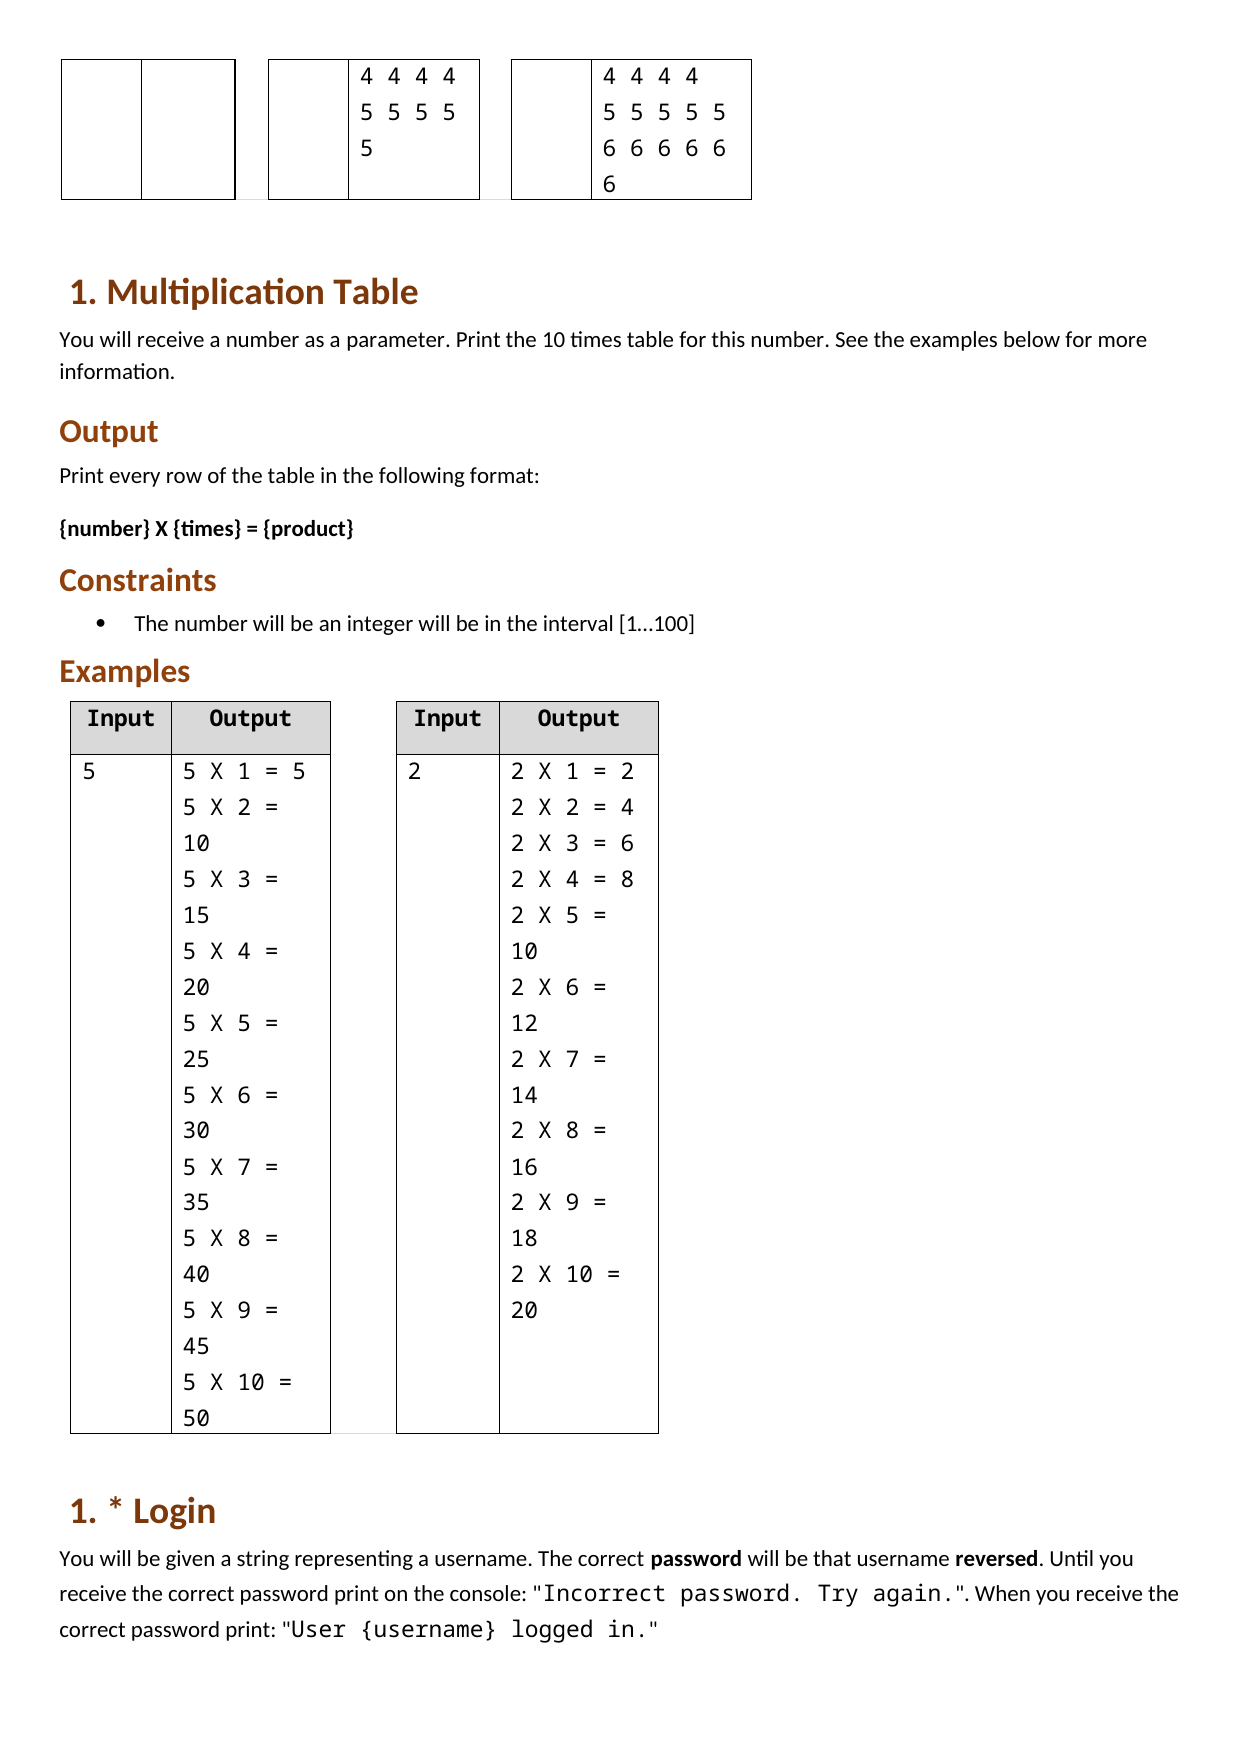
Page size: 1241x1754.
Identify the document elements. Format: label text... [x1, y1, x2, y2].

text Print every row of the table in the following format: [59, 461, 1181, 489]
table_header [480, 59, 511, 199]
table_cell 2 [397, 755, 499, 1433]
table_cell 4 4 4 4 5 5 5 5 5 [349, 60, 479, 199]
subtitle Examples [59, 650, 1181, 691]
table_cell 4 4 4 4 5 5 5 5 5 6 6 6 6 6 6 [592, 60, 751, 199]
text {number} X {times} = {product} [59, 514, 1181, 542]
subtitle * Login [68, 1487, 1181, 1533]
table_header [236, 59, 268, 199]
table_header Input [71, 702, 171, 754]
table_cell 5 [71, 755, 171, 1433]
table_header Input [397, 702, 499, 754]
subtitle Multiplication Table [68, 268, 1181, 314]
table_cell [142, 60, 234, 199]
table_header Output [500, 702, 658, 754]
table_cell [331, 754, 396, 1433]
text You will be given a string representing a username. The correct password will be that username reversed. Until you receive the correct password print on the console: "Incorrect password. Try again.". When you receive the correct password print: "User {username} logged in." [59, 1544, 1181, 1644]
table_header Output [172, 702, 330, 754]
table_cell 5 X 1 = 5 5 X 2 = 10 5 X 3 = 15 5 X 4 = 20 5 X 5 = 25 5 X 6 = 30 5 X 7 = 35 5 X 8 = 40 5 X 9 = 45 5 X 10 = 50 [172, 755, 330, 1433]
subtitle Constraints [59, 558, 1181, 599]
table_cell [62, 60, 141, 199]
text You will receive a number as a parameter. Print the 10 times table for this number. See the examples below for more information. [59, 325, 1181, 385]
subtitle Output [59, 410, 1181, 451]
table_cell 2 X 1 = 2 2 X 2 = 4 2 X 3 = 6 2 X 4 = 8 2 X 5 = 10 2 X 6 = 12 2 X 7 = 14 2 X 8 = 16 2 X 9 = 18 2 X 10 = 20 [500, 755, 658, 1433]
table_header [331, 701, 396, 754]
list The number will be an integer will be in the interval [1…100] [97, 609, 1181, 637]
table_cell [512, 60, 591, 199]
table_cell [269, 60, 348, 199]
